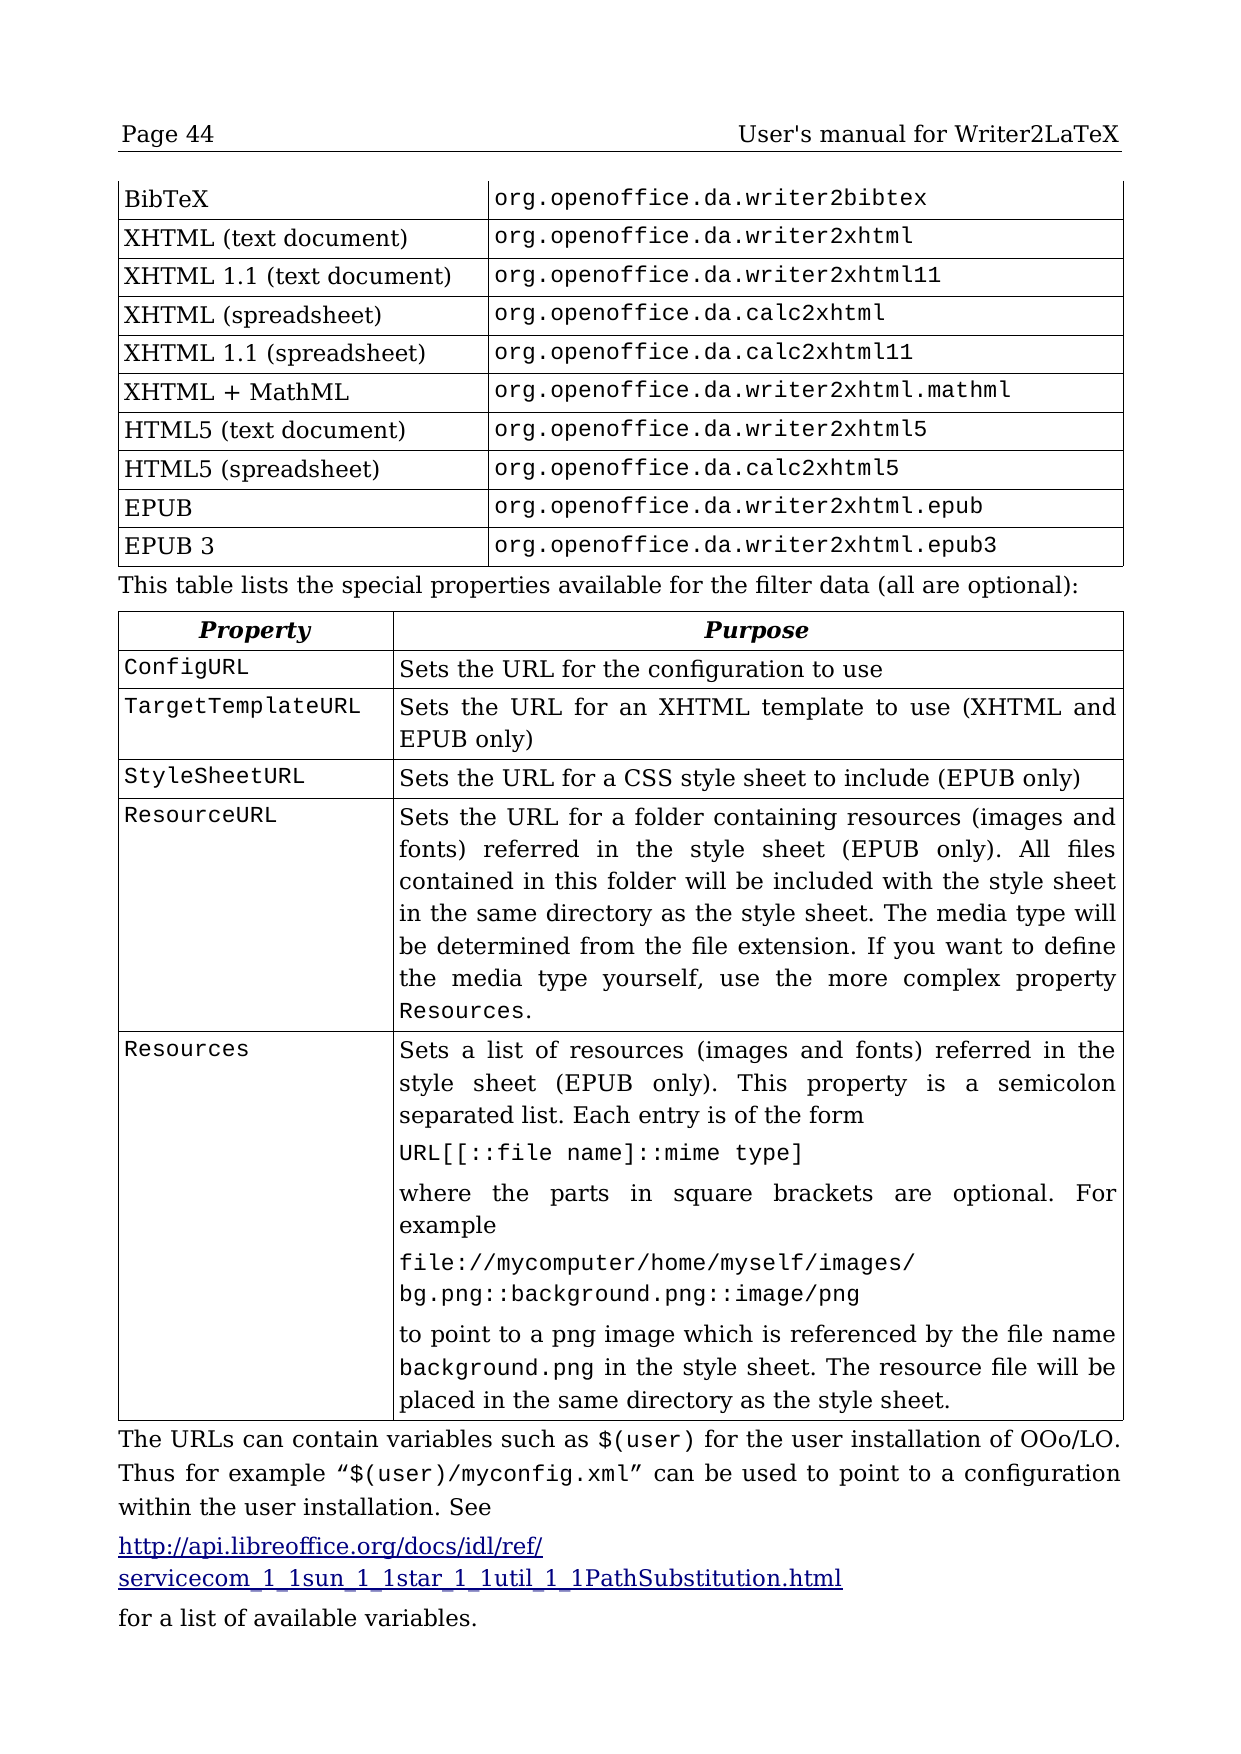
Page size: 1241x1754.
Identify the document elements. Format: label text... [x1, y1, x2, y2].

table_cell Sets a list of resources (images and fonts) referred in the style sheet (EPUB only). This property is a semicolon separated list. Each entry is of the form URL[[::file name]::mime type] where the parts in square brackets are optional. For example file://mycomputer/home/myself/images/bg.png::background.png::image/png to point to a png image which is referenced by the file name background.png in the style sheet. The resource file will be placed in the same directory as the style sheet. [394, 1032, 1123, 1420]
table_cell XHTML + MathML [119, 374, 488, 412]
text This table lists the special properties available for the filter data (all are optional): [118, 572, 1122, 599]
table_cell Sets the URL for a folder containing resources (images and fonts) referred in the style sheet (EPUB only). All files contained in this folder will be included with the style sheet in the same directory as the style sheet. The media type will be determined from the file extension. If you want to define the media type yourself, use the more complex property Resources. [394, 799, 1123, 1031]
table_cell org.openoffice.da.writer2xhtml [489, 220, 1123, 258]
table_cell org.openoffice.da.writer2bibtex [489, 181, 1123, 219]
table_cell XHTML (spreadsheet) [119, 297, 488, 335]
table_cell org.openoffice.da.calc2xhtml11 [489, 336, 1123, 373]
table_cell org.openoffice.da.writer2xhtml5 [489, 413, 1123, 450]
table_cell HTML5 (spreadsheet) [119, 451, 488, 489]
table_cell XHTML 1.1 (text document) [119, 259, 488, 296]
table_cell Resources [119, 1032, 393, 1420]
table_cell EPUB 3 [119, 528, 488, 566]
table_cell org.openoffice.da.writer2xhtml11 [489, 259, 1123, 296]
table_cell StyleSheetURL [119, 760, 393, 798]
table_cell org.openoffice.da.writer2xhtml.epub [489, 490, 1123, 527]
table_cell Sets the URL for the configuration to use [394, 651, 1123, 688]
text http://api.libreoffice.org/docs/idl/ref/servicecom_1_1sun_1_1star_1_1util_1_1PathSubstitution.html [118, 1533, 1122, 1592]
table_cell org.openoffice.da.calc2xhtml [489, 297, 1123, 335]
table_cell HTML5 (text document) [119, 413, 488, 450]
table_cell EPUB [119, 490, 488, 527]
table_header Property [119, 612, 393, 650]
table_cell ConfigURL [119, 651, 393, 688]
table_cell org.openoffice.da.calc2xhtml5 [489, 451, 1123, 489]
text The URLs can contain variables such as $(user) for the user installation of OOo/LO. Thus for example “$(user)/myconfig.xml” can be used to point to a configuration within the user installation. See [118, 1426, 1122, 1521]
table_cell org.openoffice.da.writer2xhtml.mathml [489, 374, 1123, 412]
table_header Purpose [394, 612, 1123, 650]
text for a list of available variables. [118, 1605, 1122, 1632]
table_cell XHTML 1.1 (spreadsheet) [119, 336, 488, 373]
table_cell org.openoffice.da.writer2xhtml.epub3 [489, 528, 1123, 566]
table_cell Sets the URL for an XHTML template to use (XHTML and EPUB only) [394, 689, 1123, 759]
table_cell TargetTemplateURL [119, 689, 393, 759]
table_cell XHTML (text document) [119, 220, 488, 258]
table_cell BibTeX [119, 181, 488, 219]
table_cell ResourceURL [119, 799, 393, 1031]
table_cell Sets the URL for a CSS style sheet to include (EPUB only) [394, 760, 1123, 798]
